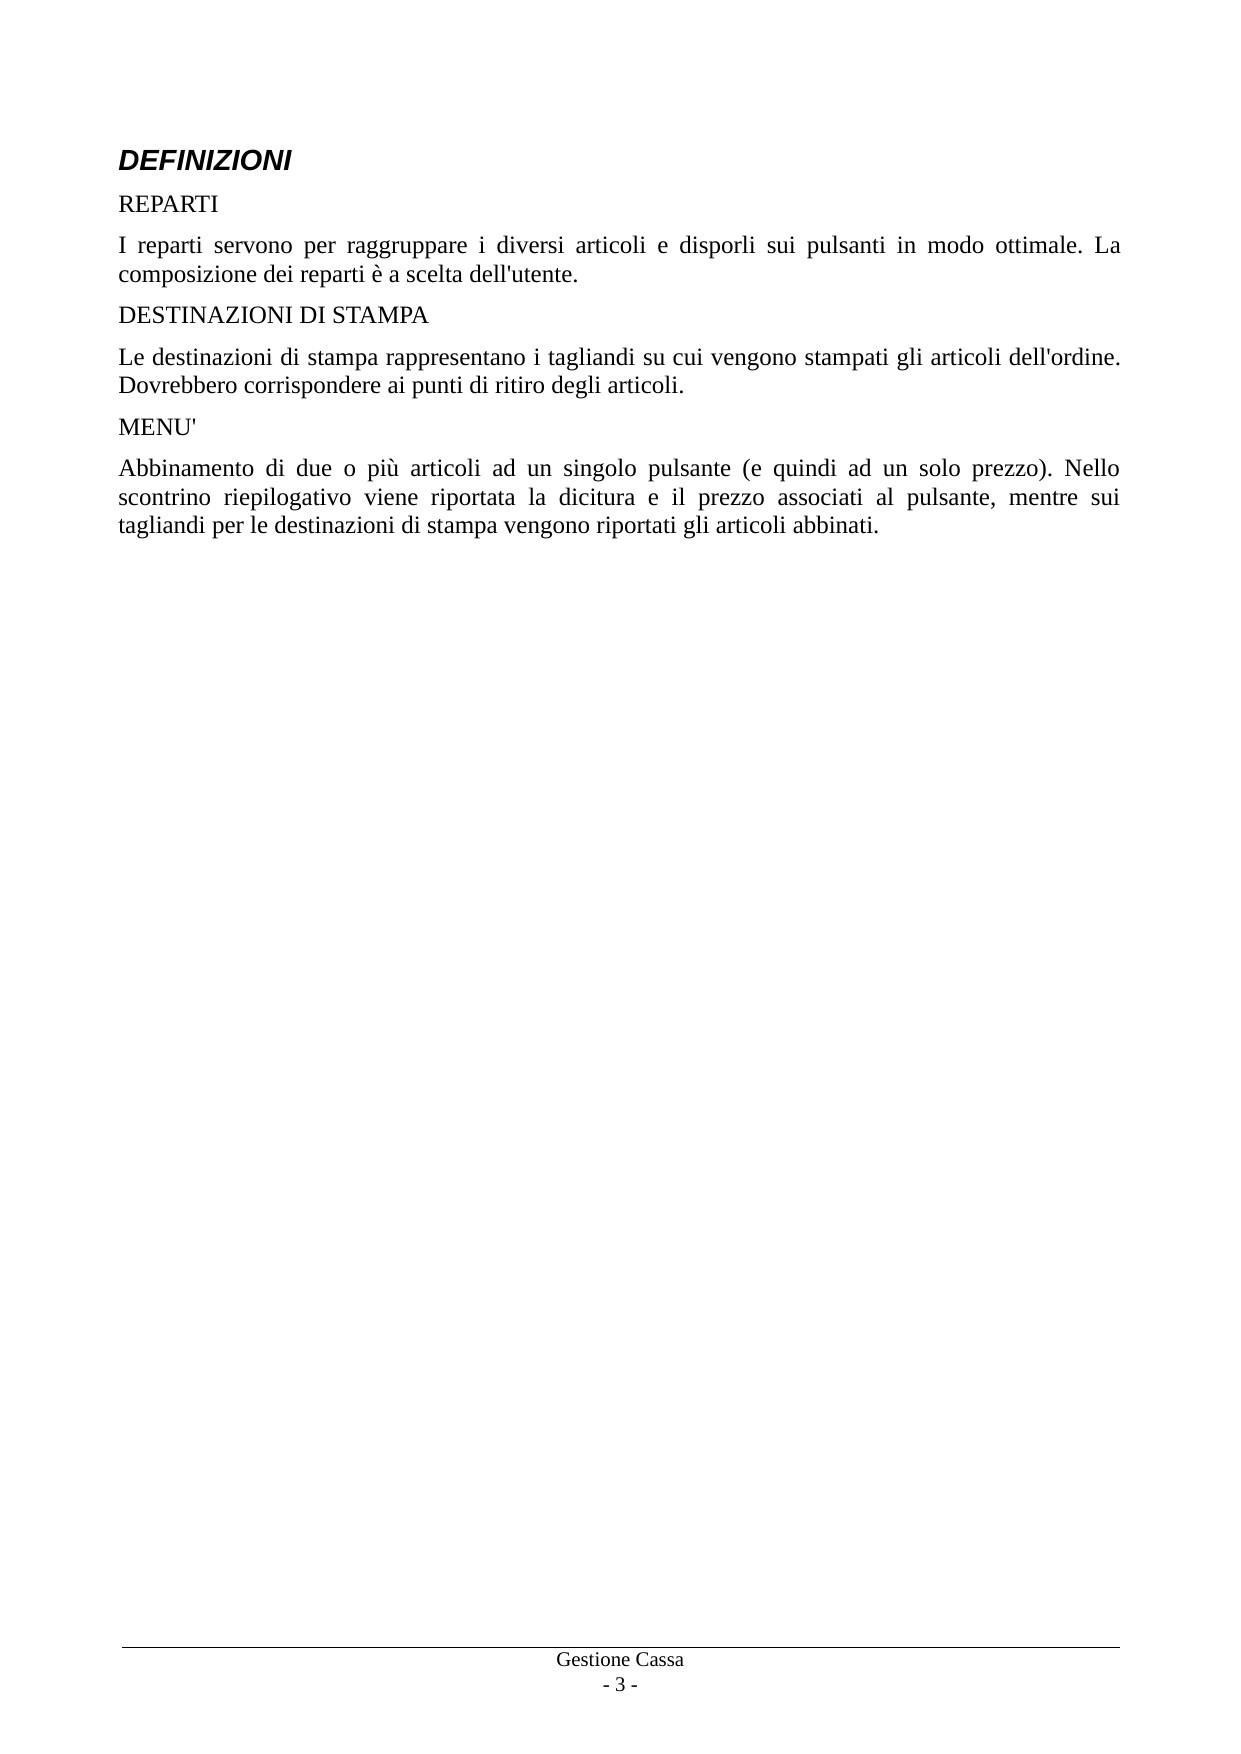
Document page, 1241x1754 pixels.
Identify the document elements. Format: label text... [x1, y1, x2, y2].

text DESTINAZIONI DI STAMPA [118, 300, 1122, 329]
subtitle DEFINIZIONI [118, 143, 1122, 177]
text MENU' [118, 412, 1122, 440]
text I reparti servono per raggruppare i diversi articoli e disporli sui pulsanti in modo ottimale. La composizione dei reparti è a scelta dell'utente. [118, 230, 1122, 288]
text Le destinazioni di stampa rappresentano i tagliandi su cui vengono stampati gli articoli dell'ordine. Dovrebbero corrispondere ai punti di ritiro degli articoli. [118, 342, 1122, 399]
text REPARTI [118, 189, 1122, 218]
text Abbinamento di due o più articoli ad un singolo pulsante (e quindi ad un solo prezzo). Nello scontrino riepilogativo viene riportata la dicitura e il prezzo associati al pulsante, mentre sui tagliandi per le destinazioni di stampa vengono riportati gli articoli abbinati. [118, 453, 1122, 539]
